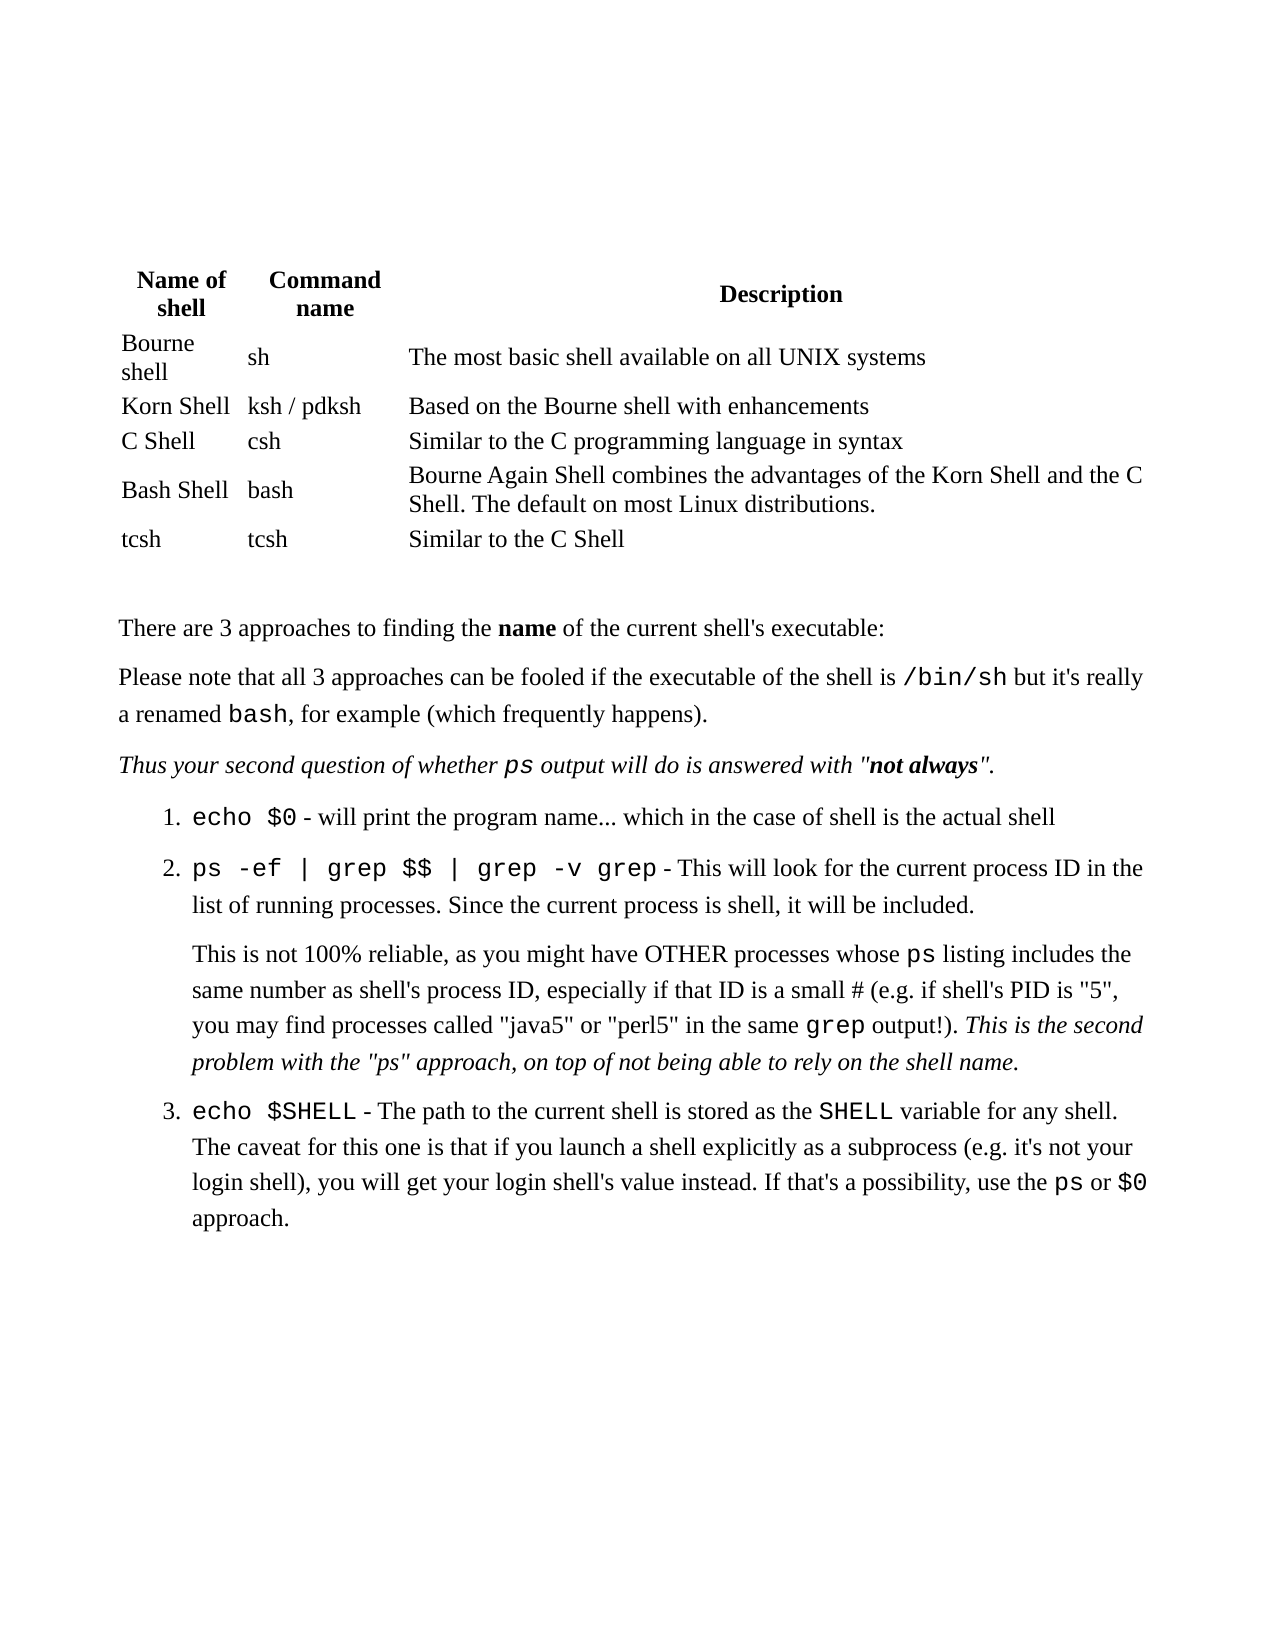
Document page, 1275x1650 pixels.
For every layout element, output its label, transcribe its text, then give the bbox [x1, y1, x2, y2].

table_cell The most basic shell available on all UNIX systems [405, 325, 1157, 388]
table_header Name of shell [118, 262, 244, 325]
list echo $SHELL - The path to the current shell is stored as the SHELL variable for any shell. The caveat for this one is that if you launch a shell explicitly as a subprocess (e.g. it's not your login shell), you will get your login shell's value instead. If that's a possibility, use the ps or $0 approach. [162, 1096, 1157, 1232]
table_cell Korn Shell [118, 389, 244, 423]
text Please note that all 3 approaches can be fooled if the executable of the shell is /bin/sh but it's really a renamed bash, for example (which frequently happens). [118, 662, 1157, 729]
list ps -ef | grep $$ | grep -v grep - This will look for the current process ID in the list of running processes. Since the current process is shell, it will be included. [162, 853, 1157, 919]
text Thus your second question of whether ps output will do is answered with "not always". [118, 750, 1157, 781]
table_cell Bourne shell [118, 325, 244, 388]
table_cell C Shell [118, 423, 244, 458]
table_cell tcsh [245, 521, 405, 556]
table_cell Based on the Bourne shell with enhancements [405, 389, 1157, 423]
table_cell Bash Shell [118, 458, 244, 521]
table_cell ksh / pdksh [245, 389, 405, 423]
table_header Command name [245, 262, 405, 325]
table_header Description [405, 262, 1157, 325]
table_cell Bourne Again Shell combines the advantages of the Korn Shell and the C Shell. The default on most Linux distributions. [405, 458, 1157, 521]
table_cell bash [245, 458, 405, 521]
table_cell Similar to the C programming language in syntax [405, 423, 1157, 458]
table_cell csh [245, 423, 405, 458]
table_cell tcsh [118, 521, 244, 556]
list This is not 100% reliable, as you might have OTHER processes whose ps listing includes the same number as shell's process ID, especially if that ID is a small # (e.g. if shell's PID is "5", you may find processes called "java5" or "perl5" in the same grep output!). This is the second problem with the "ps" approach, on top of not being able to rely on the shell name. [162, 939, 1157, 1075]
text There are 3 approaches to finding the name of the current shell's executable: [118, 613, 1157, 642]
table_cell Similar to the C Shell [405, 521, 1157, 556]
table_cell sh [245, 325, 405, 388]
list echo $0 - will print the program name... which in the case of shell is the actual shell [162, 802, 1157, 833]
